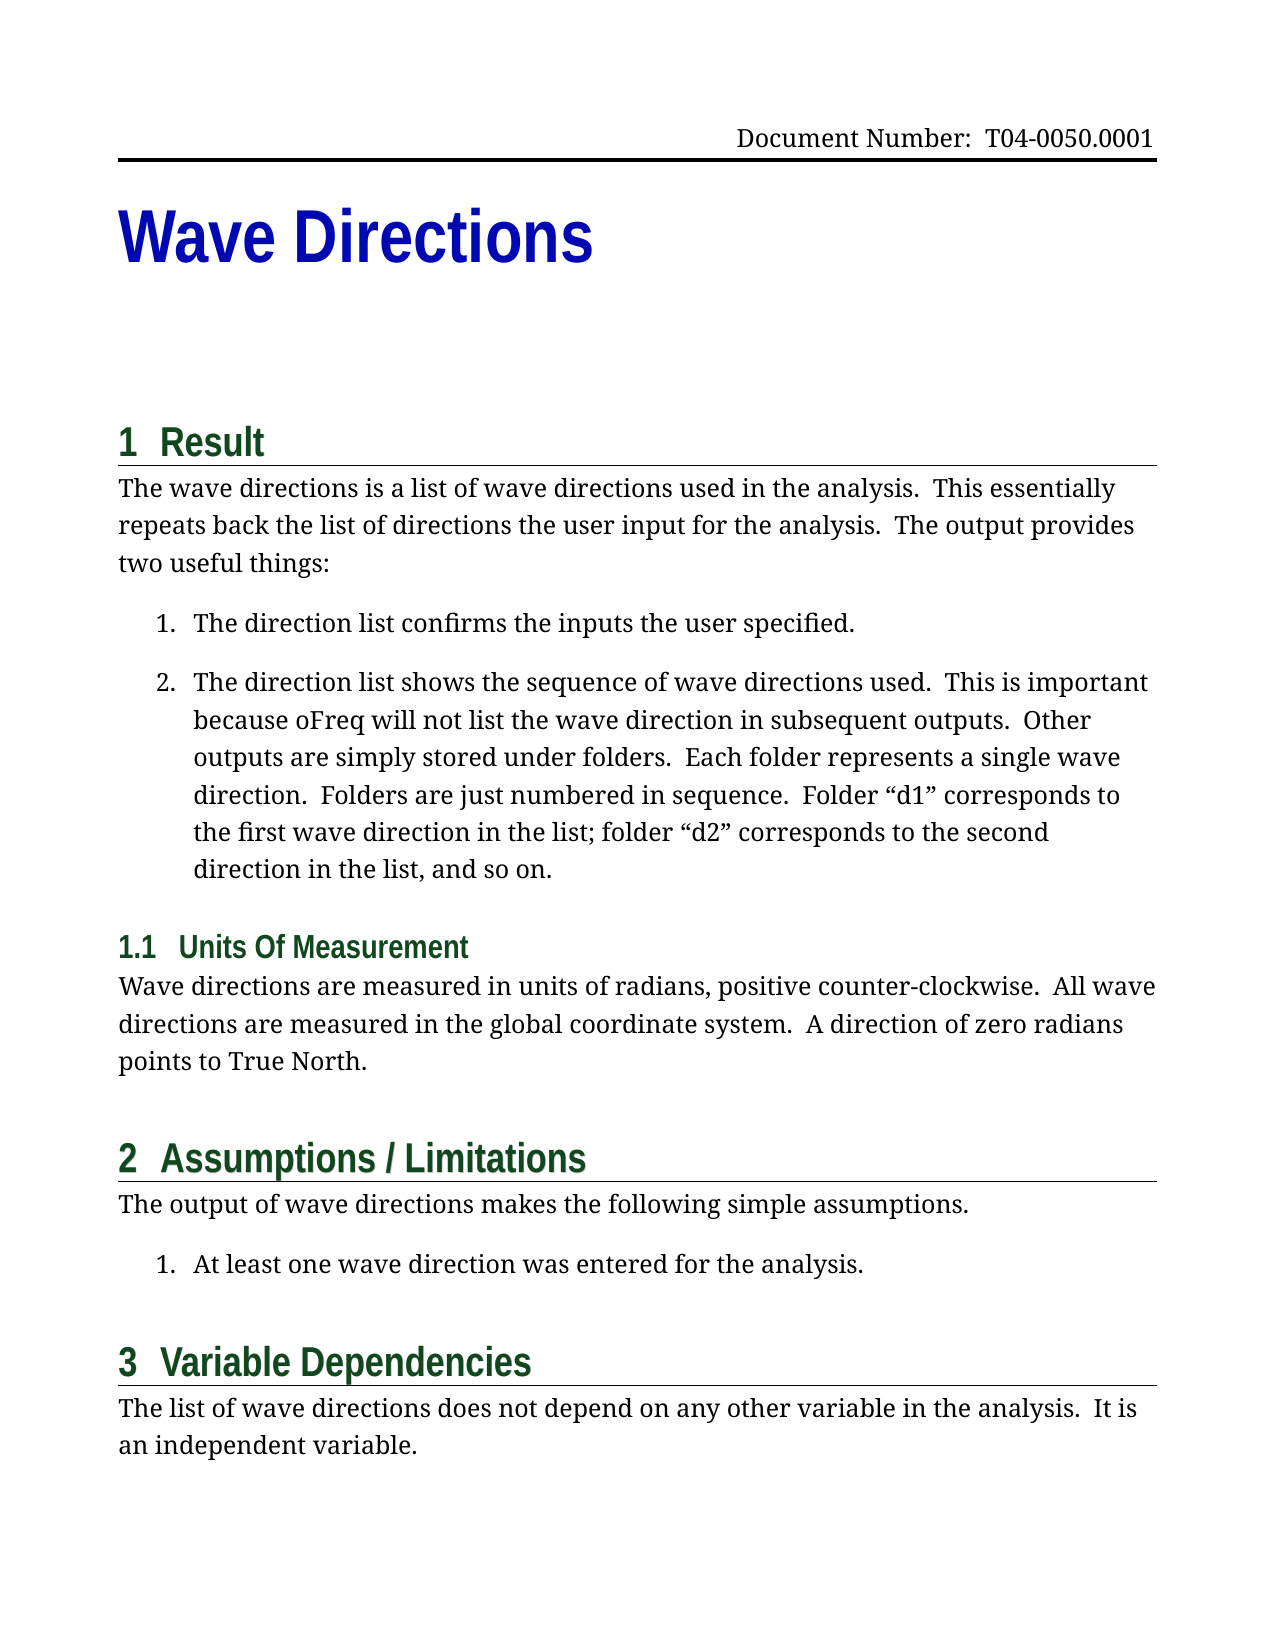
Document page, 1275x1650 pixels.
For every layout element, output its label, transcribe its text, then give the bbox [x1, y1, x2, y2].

list At least one wave direction was entered for the analysis. [156, 1247, 1157, 1281]
text The output of wave directions makes the following simple assumptions. [118, 1187, 1157, 1221]
list The direction list confirms the inputs the user specified. [156, 605, 1157, 639]
text Wave directions are measured in units of radians, positive counter-clockwise. All wave directions are measured in the global coordinate system. A direction of zero radians points to True North. [118, 969, 1157, 1078]
list The direction list shows the sequence of wave directions used. This is important because oFreq will not list the wave direction in subsequent outputs. Other outputs are simply stored under folders. Each folder represents a single wave direction. Folders are just numbered in sequence. Folder “d1” corresponds to the first wave direction in the list; folder “d2” corresponds to the second direction in the list, and so on. [156, 665, 1157, 886]
text The list of wave directions does not depend on any other variable in the analysis. It is an independent variable. [118, 1391, 1157, 1462]
subtitle Units of Measurement [118, 927, 1157, 965]
text The wave directions is a list of wave directions used in the analysis. This essentially repeats back the list of directions the user input for the analysis. The output provides two useful things: [118, 471, 1157, 579]
title Wave Directions [118, 192, 1157, 278]
subtitle Assumptions / Limitations [118, 1134, 1157, 1181]
subtitle Result [118, 417, 1157, 465]
subtitle Variable Dependencies [118, 1337, 1157, 1385]
